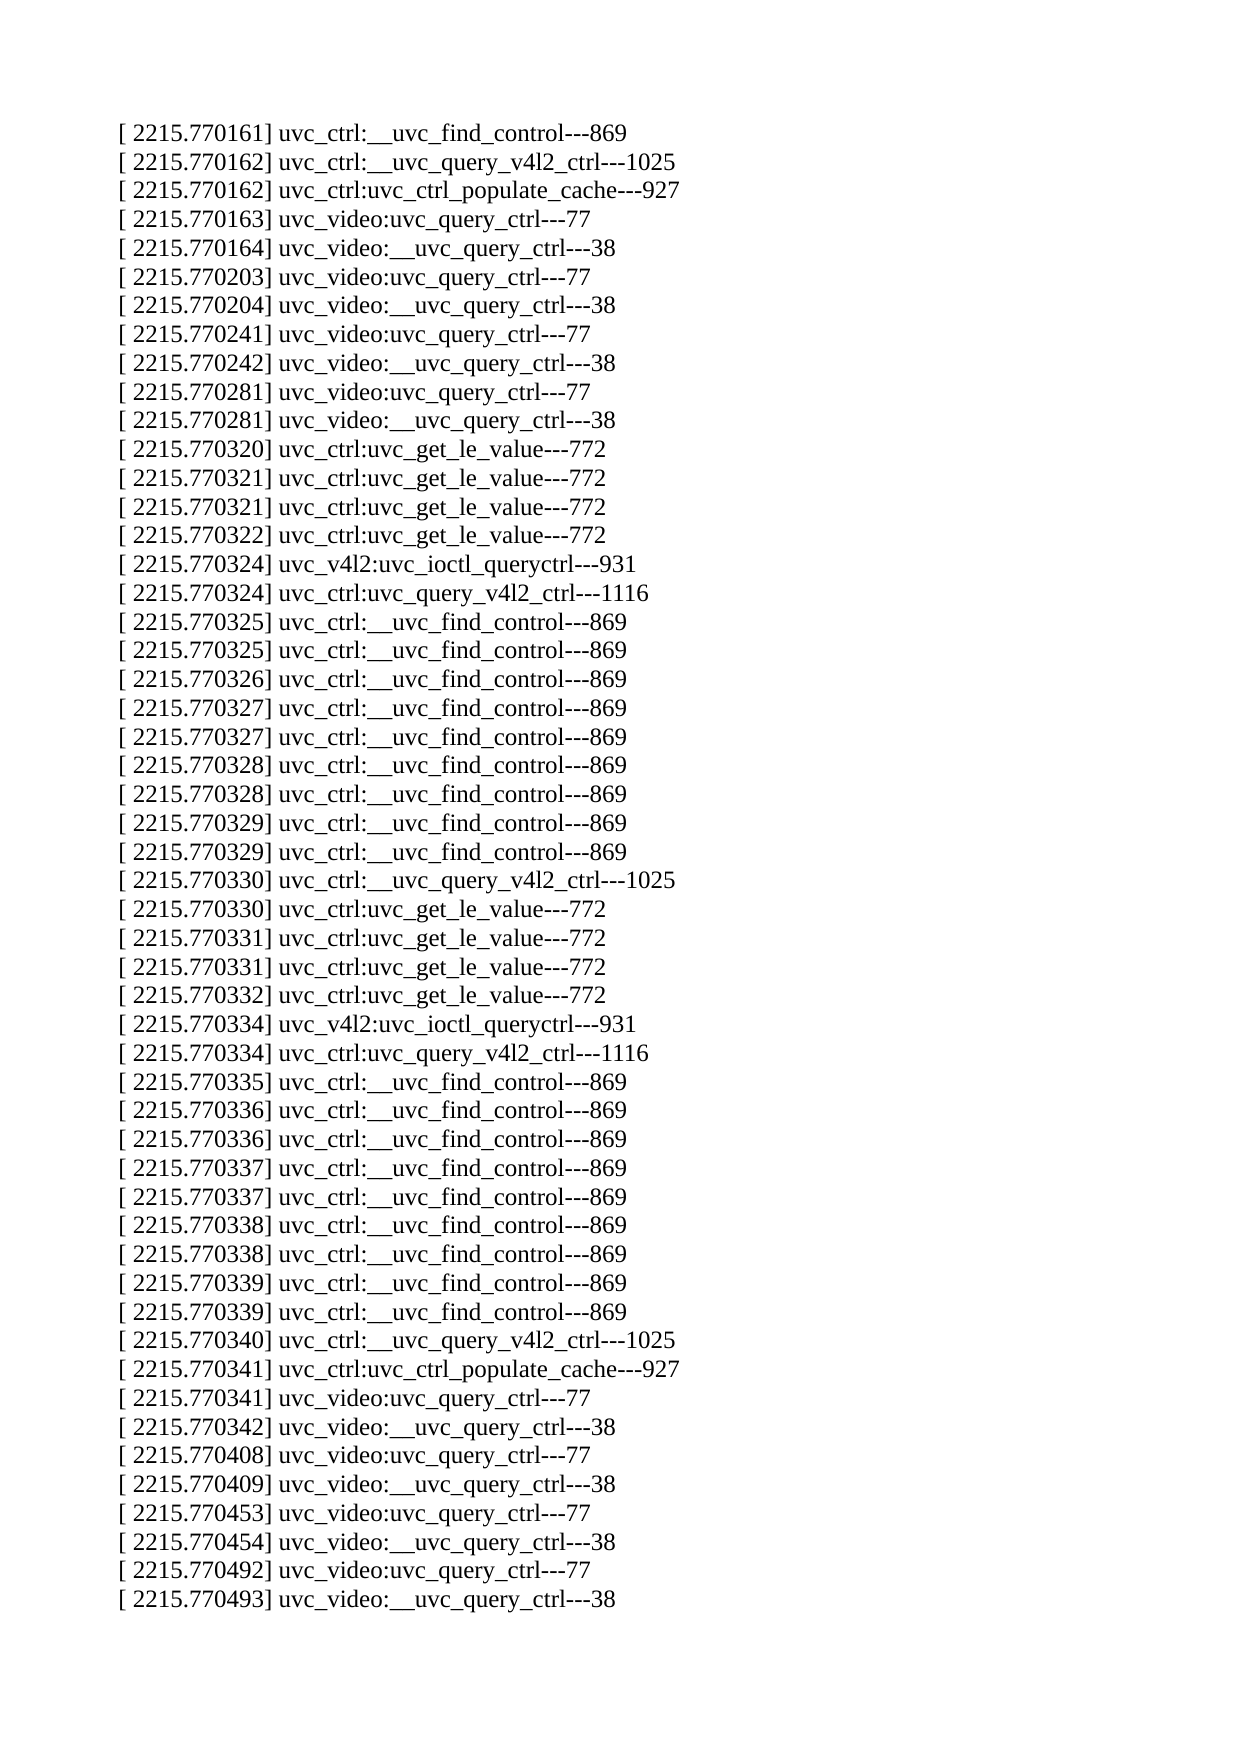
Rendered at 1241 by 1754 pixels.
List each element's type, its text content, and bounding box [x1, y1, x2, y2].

text [ 2215.770336] uvc_ctrl:__uvc_find_control---869 [118, 1124, 1122, 1153]
text [ 2215.770341] uvc_ctrl:uvc_ctrl_populate_cache---927 [118, 1354, 1122, 1383]
text [ 2215.770324] uvc_v4l2:uvc_ioctl_queryctrl---931 [118, 549, 1122, 578]
text [ 2215.770338] uvc_ctrl:__uvc_find_control---869 [118, 1211, 1122, 1239]
text [ 2215.770330] uvc_ctrl:uvc_get_le_value---772 [118, 894, 1122, 923]
text [ 2215.770320] uvc_ctrl:uvc_get_le_value---772 [118, 434, 1122, 463]
text [ 2215.770321] uvc_ctrl:uvc_get_le_value---772 [118, 463, 1122, 492]
text [ 2215.770454] uvc_video:__uvc_query_ctrl---38 [118, 1527, 1122, 1556]
text [ 2215.770203] uvc_video:uvc_query_ctrl---77 [118, 262, 1122, 291]
text [ 2215.770164] uvc_video:__uvc_query_ctrl---38 [118, 233, 1122, 262]
text [ 2215.770408] uvc_video:uvc_query_ctrl---77 [118, 1441, 1122, 1469]
text [ 2215.770321] uvc_ctrl:uvc_get_le_value---772 [118, 492, 1122, 521]
text [ 2215.770336] uvc_ctrl:__uvc_find_control---869 [118, 1096, 1122, 1124]
text [ 2215.770337] uvc_ctrl:__uvc_find_control---869 [118, 1182, 1122, 1211]
text [ 2215.770163] uvc_video:uvc_query_ctrl---77 [118, 204, 1122, 233]
text [ 2215.770453] uvc_video:uvc_query_ctrl---77 [118, 1498, 1122, 1527]
text [ 2215.770241] uvc_video:uvc_query_ctrl---77 [118, 319, 1122, 348]
text [ 2215.770325] uvc_ctrl:__uvc_find_control---869 [118, 636, 1122, 664]
text [ 2215.770322] uvc_ctrl:uvc_get_le_value---772 [118, 521, 1122, 549]
text [ 2215.770409] uvc_video:__uvc_query_ctrl---38 [118, 1469, 1122, 1498]
text [ 2215.770329] uvc_ctrl:__uvc_find_control---869 [118, 837, 1122, 866]
text [ 2215.770339] uvc_ctrl:__uvc_find_control---869 [118, 1297, 1122, 1326]
text [ 2215.770204] uvc_video:__uvc_query_ctrl---38 [118, 291, 1122, 319]
text [ 2215.770342] uvc_video:__uvc_query_ctrl---38 [118, 1412, 1122, 1441]
text [ 2215.770337] uvc_ctrl:__uvc_find_control---869 [118, 1153, 1122, 1182]
text [ 2215.770281] uvc_video:__uvc_query_ctrl---38 [118, 406, 1122, 434]
text [ 2215.770334] uvc_v4l2:uvc_ioctl_queryctrl---931 [118, 1009, 1122, 1038]
text [ 2215.770324] uvc_ctrl:uvc_query_v4l2_ctrl---1116 [118, 578, 1122, 607]
text [ 2215.770162] uvc_ctrl:__uvc_query_v4l2_ctrl---1025 [118, 147, 1122, 176]
text [ 2215.770331] uvc_ctrl:uvc_get_le_value---772 [118, 952, 1122, 981]
text [ 2215.770328] uvc_ctrl:__uvc_find_control---869 [118, 779, 1122, 808]
text [ 2215.770325] uvc_ctrl:__uvc_find_control---869 [118, 607, 1122, 636]
text [ 2215.770162] uvc_ctrl:uvc_ctrl_populate_cache---927 [118, 176, 1122, 204]
text [ 2215.770338] uvc_ctrl:__uvc_find_control---869 [118, 1239, 1122, 1268]
text [ 2215.770327] uvc_ctrl:__uvc_find_control---869 [118, 722, 1122, 751]
text [ 2215.770492] uvc_video:uvc_query_ctrl---77 [118, 1556, 1122, 1584]
text [ 2215.770332] uvc_ctrl:uvc_get_le_value---772 [118, 981, 1122, 1009]
text [ 2215.770327] uvc_ctrl:__uvc_find_control---869 [118, 693, 1122, 722]
text [ 2215.770341] uvc_video:uvc_query_ctrl---77 [118, 1383, 1122, 1412]
text [ 2215.770326] uvc_ctrl:__uvc_find_control---869 [118, 664, 1122, 693]
text [ 2215.770340] uvc_ctrl:__uvc_query_v4l2_ctrl---1025 [118, 1326, 1122, 1354]
text [ 2215.770331] uvc_ctrl:uvc_get_le_value---772 [118, 923, 1122, 952]
text [ 2215.770493] uvc_video:__uvc_query_ctrl---38 [118, 1584, 1122, 1613]
text [ 2215.770339] uvc_ctrl:__uvc_find_control---869 [118, 1268, 1122, 1297]
text [ 2215.770334] uvc_ctrl:uvc_query_v4l2_ctrl---1116 [118, 1038, 1122, 1067]
text [ 2215.770281] uvc_video:uvc_query_ctrl---77 [118, 377, 1122, 406]
text [ 2215.770328] uvc_ctrl:__uvc_find_control---869 [118, 751, 1122, 779]
text [ 2215.770242] uvc_video:__uvc_query_ctrl---38 [118, 348, 1122, 377]
text [ 2215.770335] uvc_ctrl:__uvc_find_control---869 [118, 1067, 1122, 1096]
text [ 2215.770329] uvc_ctrl:__uvc_find_control---869 [118, 808, 1122, 837]
text [ 2215.770161] uvc_ctrl:__uvc_find_control---869 [118, 118, 1122, 147]
text [ 2215.770330] uvc_ctrl:__uvc_query_v4l2_ctrl---1025 [118, 866, 1122, 894]
